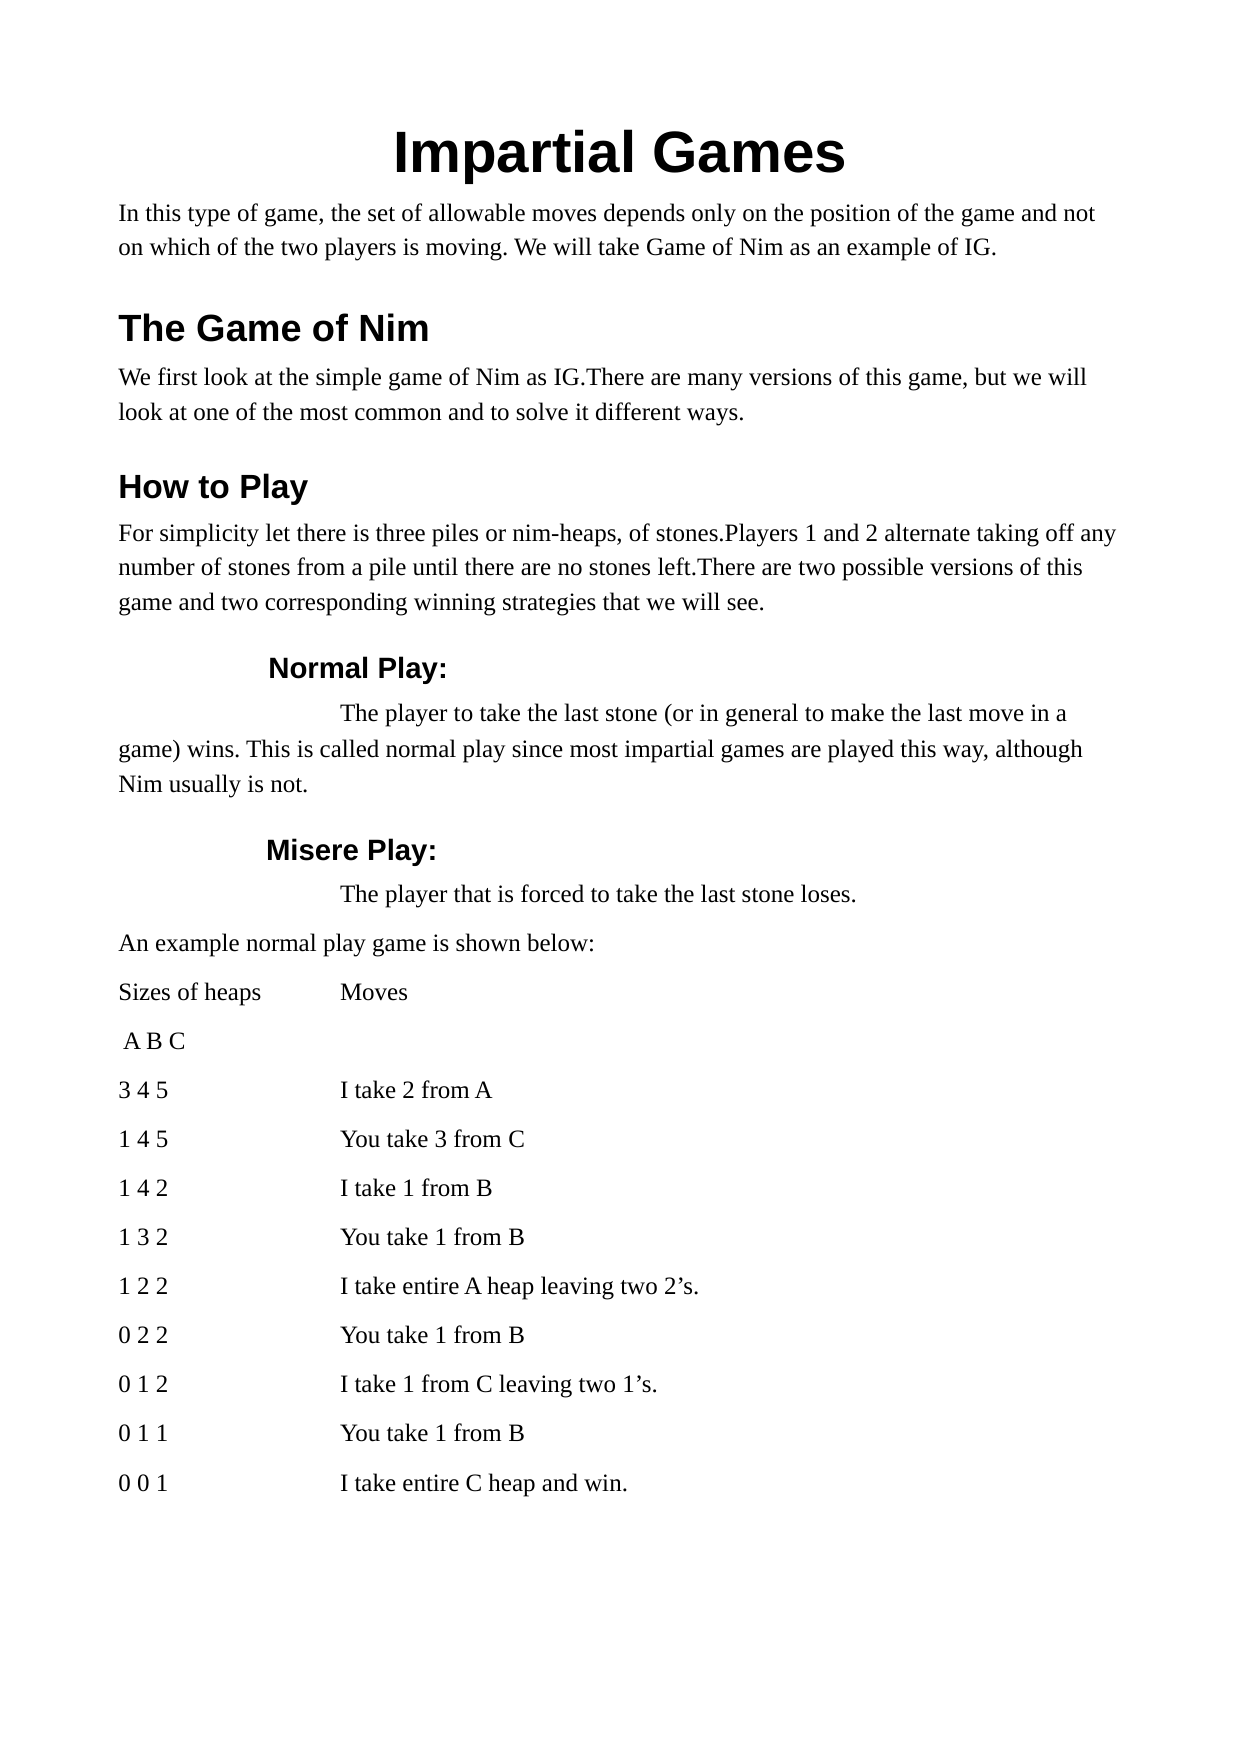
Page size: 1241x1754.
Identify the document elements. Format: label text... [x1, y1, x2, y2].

text 3 4 5 I take 2 from A [118, 1075, 1122, 1104]
text For simplicity let there is three piles or nim-heaps, of stones.Players 1 and 2 alternate taking off any number of stones from a pile until there are no stones left.There are two possible versions of this game and two corresponding winning strategies that we will see. [118, 518, 1122, 616]
text 0 0 1 I take entire C heap and win. [118, 1468, 1122, 1496]
text 1 4 2 I take 1 from B [118, 1173, 1122, 1202]
subtitle Misere Play: [118, 833, 1122, 866]
text 1 3 2 You take 1 from B [118, 1222, 1122, 1251]
text 1 4 5 You take 3 from C [118, 1124, 1122, 1153]
text 0 1 2 I take 1 from C leaving two 1’s. [118, 1369, 1122, 1398]
text 0 2 2 You take 1 from B [118, 1320, 1122, 1349]
text An example normal play game is shown below: [118, 928, 1122, 957]
text 1 2 2 I take entire A heap leaving two 2’s. [118, 1271, 1122, 1300]
subtitle The Game of Nim [118, 306, 1122, 350]
text 0 1 1 You take 1 from B [118, 1418, 1122, 1447]
text The player that is forced to take the last stone loses. [118, 879, 1122, 908]
subtitle How to Play [118, 467, 1122, 505]
title Impartial Games [118, 118, 1122, 185]
text A B C [118, 1026, 1122, 1055]
subtitle Normal Play: [231, 651, 1122, 684]
text In this type of game, the set of allowable moves depends only on the position of the game and not on which of the two players is moving. We will take Game of Nim as an example of IG. [118, 198, 1122, 261]
text The player to take the last stone (or in general to make the last move in a game) wins. This is called normal play since most impartial games are played this way, although Nim usually is not. [118, 697, 1122, 798]
text Sizes of heaps Moves [118, 977, 1122, 1006]
text We first look at the simple game of Nim as IG.There are many versions of this game, but we will look at one of the most common and to solve it different ways. [118, 362, 1122, 426]
